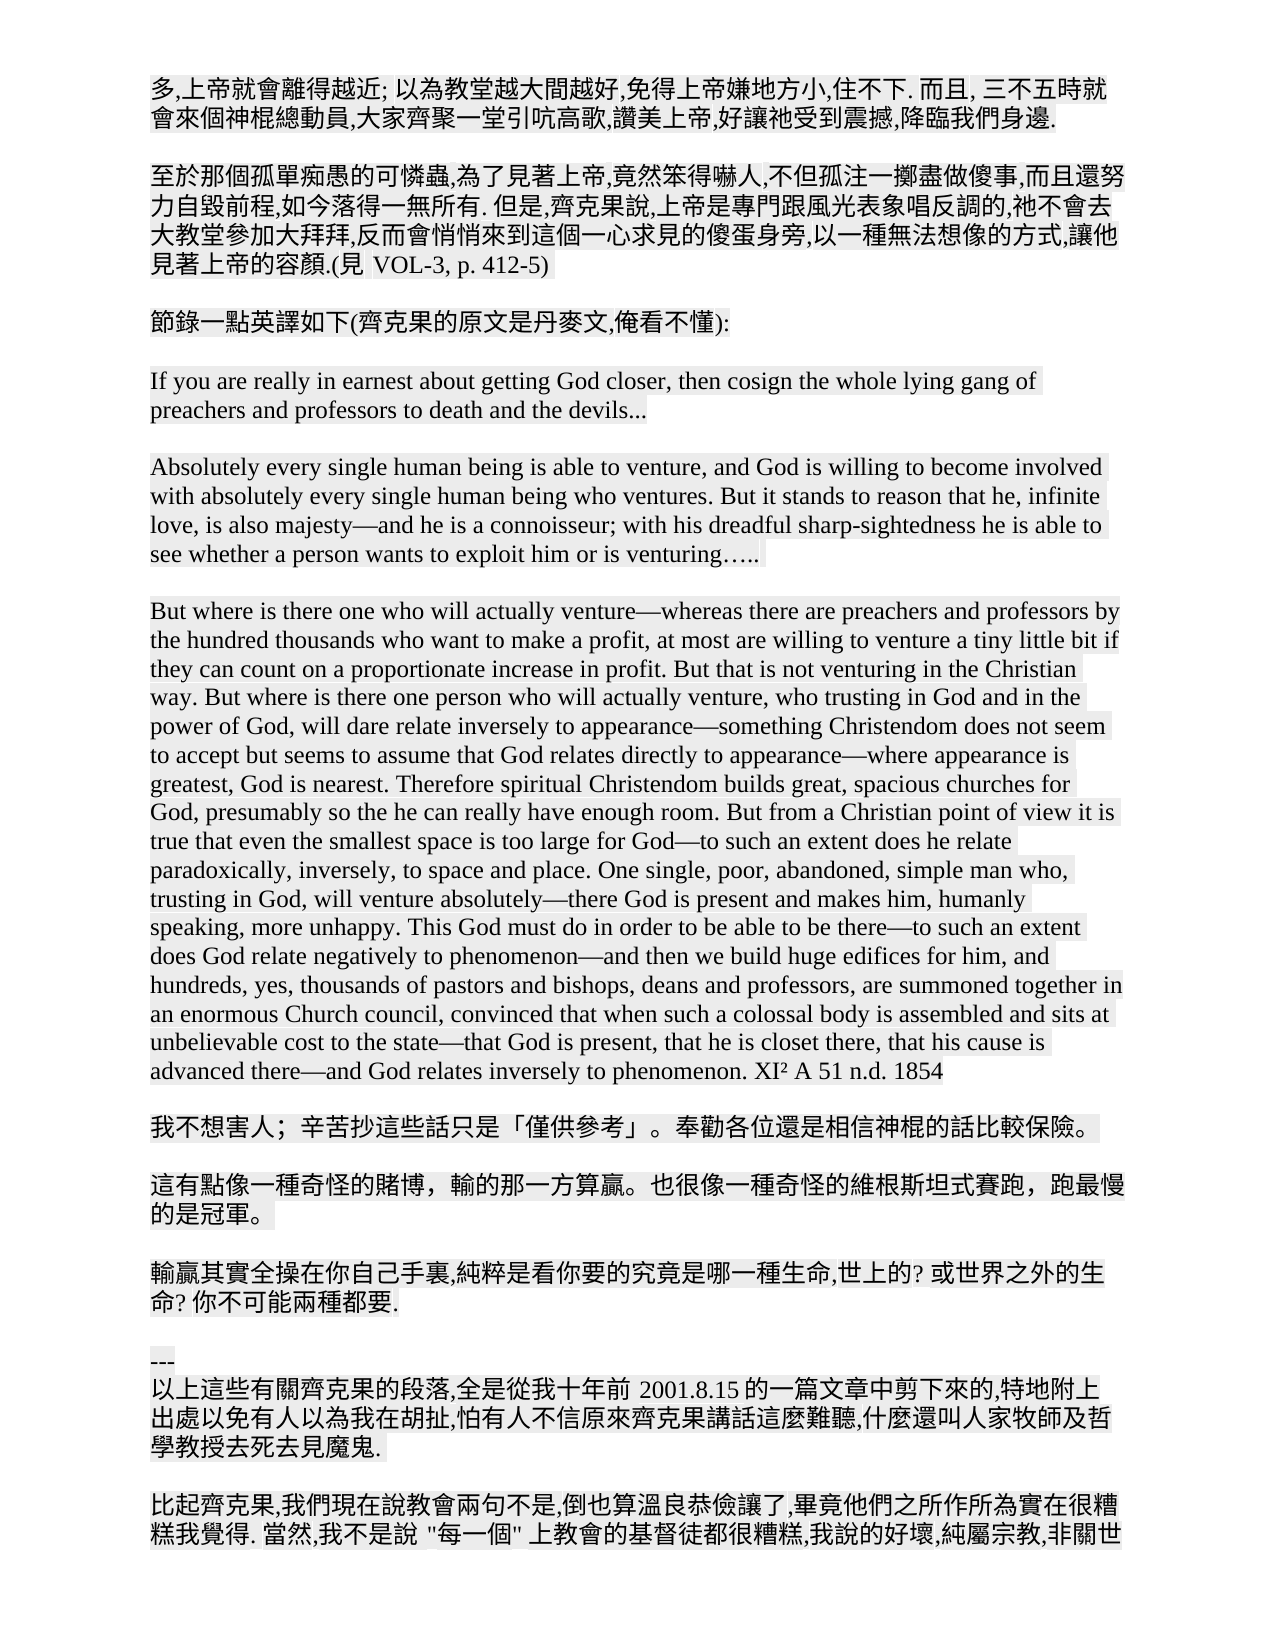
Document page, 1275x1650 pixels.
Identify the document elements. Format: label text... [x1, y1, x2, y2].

text (續) 我真的覺得台灣的教會簡直就是一種藏污納垢的地方,比一般機構或團體充滿更多人性的醜陋面. 小弟無知無德亦無心刻意冒犯,所言若有不敬,還請各位基督徒發揮耶穌精神寬恕我吧!只是我的確是這樣認為. 生平接觸過不少教會與教會人士,其為人處世之無情冷血與殘酷卑鄙及價值觀之猥瑣扭曲,經常讓我感到嘆為觀止,不是普通的恐怖,而是很~恐怖. 面對他們,倫家都好緊張說,怕自己是不是哪裡衣冠不整了或言行粗鄙了或哪一點成就落後了.他們見著了我卻往往很開心,就像看到一個污濁的罪人或失敗者或尚未開化的呆瓜一樣,自信指數立即暴增數百點,而且還可以對我進行各種道德教誨與成功之道的指引. 可是,這些人往往與我一點也不熟,甚至對我一無所知,而且似乎也沒興趣知道更多,不知道為什麼卻也能照樣給我許多心靈指導與道德教誨,經常一口咬定我應該這樣應該那樣,例如我應該看15台,應該捐款給教會,應該去慈善機構當志工,應該參加聖詩般歌頌上帝等等,然後...然後怎麼樣? 然後就會跟他們一樣,一樣 "成功",一樣受人愛戴,一樣飛黃騰達,一樣春心蕩漾...講錯了,是溫馨蕩漾. 這些人好像完全沒有半點病識感,似乎總是覺得自己好神聖好崇高好聖潔好超脫,一言一行都符合道德重整委員會的標準,合乎好國民生活禮儀規範,一副慈眉善目好甜美好溫馨好無邪的模樣,甜美溫馨無邪到好像都不會勃起,好像只要一聽到一句媽咧個逼就會當場心靈污染崩潰口吐白沫. 聽起來好像我是在說我們應該齜牙裂嘴滿口污言穢語才叫做上帝的子民,我倒也無此意. 當我們描繪一種行為外觀時,往往會讓人以為我們是在提出一種行為主義式的陳述. 事實上跟任何特定外在言行無關,只是我們既然無法具體表明那無可言喻者,只好在外顯事物上做描述. 而且,那些自以為高人一等的信徒們,或許他們以為唯有在外顯言行上裝模作樣,才能顯示其內在靈性之不凡,進而鄙視不同言行樣貌者. 但宗教之所以是宗教,又豈是一種行為主義式的言行準則? 宗教之喜樂也絕不是心理學上那種欣喜快樂. 哪天就算耶穌被證實罹患有嚴重憂鬱症,他照樣可以宣稱基督教將帶給人們喜樂,因為此喜樂非彼喜樂. 至少基督教是這樣,它之所謂喜樂完全不是一種心理學概念.基督教要教人得永生,更不是一種醫學概念,它不是要讓你長生不老青春永駐,相反地,聖經說,那些顧全世上性命者都得失去生命,反倒是那些棄絕世俗生命者得著永生. 我喜歡的一位哲學家 Bouwsma 曾引用 "卡拉馬助夫兄弟" 裏的對白說："落在上帝的手裏是一件很~~恐怖的事!" 他說,"有著信仰並不是一件風平浪靜的事,而是充滿眼淚和恐怖，恐懼與顫抖". 齊克果也說,上帝是一種精神,跟表象(appearance)形成一種弔詭的關係. 祂無法被直接指出來,而只能弔詭地指出,以一種弔詭的方式連接到現象. 齊克果的想法簡單可以這麼說: 任何加強表象的作為,便離上帝越遠.例如他說: 當教會越少時,上帝的容顏便也越清楚;當教會越來越宏大壯觀時,上帝便離得越遠;教條越多,上帝也離得越遠;牧師越多,上帝離得更遠, 因為這一切都是在加強表象, 而世俗表象是與上帝對立的. (見 VOL-3, p. 412-5) 齊克果說: 儘管形式上上帝的語言很像人類用語,但事實上,上帝的語言跟人類所有語言性質上完全不同;上帝的語言是倒過來用的,比方說:上帝說失去世上生命便是得到 (gain),擁有世上生命就是失去(loss),我們雖然也用 "得到" 與 "失去" 這些字眼,但我們並不是用到精神意義上來, 而只是一種表象用語,所以我們所理解的恰恰跟上帝所說的正好相反. 我們用“我們的語言”把上帝給說跑了說遠了,所以我們現在正等待新使徒的誕生,因為我們已經把舊使徒所派發的功課全都做完了.(見VOL-3, p. 11) 齊克果說: 基督徒就是藉著表象言行逐步遠離上帝,基督教史變成一種藉著加強表象而遠離上帝的歷史, 因為上帝被視為好像可以改善、可以進步似的. 基督徒藉著建立教會和紀念碑以及無數的牧師,禮貌地移走上帝. 齊克果又說: 離上帝最遠的就是基督教,如果我對別人這樣說, 他們一定會排斥我,他們不會說: 你講得很好啊,那就讓我們把牧師人數給弄成一千倍吧,這樣我們大家才能遠離上帝. 齊克果說: 一個基督徒,生命中卻沒有任何傷痕,這在我看來是完全不可能的. 他說,我們不應該對上帝說: 上帝啊,我要在我的感情裏給你一個位置,但不能給你更多空間了, 因為我不想變成世人的笑柄,因為透過跟你的關係,我的生命將會變得與這世界格格不入(heterogeneous). 齊克果說:當一個人跟上帝建立起一種關係,你馬上很容易就會看出他的跛腳,他在這世上將寸步難行;他得忍受自己的生命跟這世界格格不入的巨大痛苦. (見VOL-2, p. 123) 齊克果說: 如果你真的希望上帝靠近你, 那就讓這幫說謊的牧師和(哲學或神學)教授去死去見鬼吧, 他們這幫人說謊成性,給聖經做了多麼優秀的解釋啊! 可是,我要告訴你,上帝可是個行家哦,祂眼光很銳利,祂知道誰在利用祂,誰在吃他豆腐,祂也知道誰才是真的冒險尋覓祂的蹤影. 齊克果說: 以一點點根本微不足道的風險來博取龐大利益的,這不叫冒險,真正的冒險是那些敢於和世俗表象唱反調的可憐蟲,他拿命去做的是根本不可能成功的事. 但是,這時候,上帝卻會悄悄地來到他身邊,不是要讓他贏得風光和榮華富貴,而是要讓他更慘. 齊克果接著說: 而那些神棍真是他媽的很體貼啊,他們努力建造宏偉的大教堂,以為花費越多,上帝就會離得越近; 以為教堂越大間越好,免得上帝嫌地方小,住不下. 而且, 三不五時就會來個神棍總動員,大家齊聚一堂引吭高歌,讚美上帝,好讓祂受到震撼,降臨我們身邊. 至於那個孤單痴愚的可憐蟲,為了見著上帝,竟然笨得嚇人,不但孤注一擲盡做傻事,而且還努力自毀前程,如今落得一無所有. 但是,齊克果說,上帝是專門跟風光表象唱反調的,祂不會去大教堂參加大拜拜,反而會悄悄來到這個一心求見的傻蛋身旁,以一種無法想像的方式,讓他見著上帝的容顏.(見 VOL-3, p. 412-5) 節錄一點英譯如下(齊克果的原文是丹麥文,俺看不懂): If you are really in earnest about getting God closer, then cosign the whole lying gang of preachers and professors to death and the devils... Absolutely every single human being is able to venture, and God is willing to become involved with absolutely every single human being who ventures. But it stands to reason that he, infinite love, is also majesty—and he is a connoisseur; with his dreadful sharp-sightedness he is able to see whether a person wants to exploit him or is venturing….. But where is there one who will actually venture—whereas there are preachers and professors by the hundred thousands who want to make a profit, at most are willing to venture a tiny little bit if they can count on a proportionate increase in profit. But that is not venturing in the Christian way. But where is there one person who will actually venture, who trusting in God and in the power of God, will dare relate inversely to appearance—something Christendom does not seem to accept but seems to assume that God relates directly to appearance—where appearance is greatest, God is nearest. Therefore spiritual Christendom builds great, spacious churches for God, presumably so the he can really have enough room. But from a Christian point of view it is true that even the smallest space is too large for God—to such an extent does he relate paradoxically, inversely, to space and place. One single, poor, abandoned, simple man who, trusting in God, will venture absolutely—there God is present and makes him, humanly speaking, more unhappy. This God must do in order to be able to be there—to such an extent does God relate negatively to phenomenon—and then we build huge edifices for him, and hundreds, yes, thousands of pastors and bishops, deans and professors, are summoned together in an enormous Church council, convinced that when such a colossal body is assembled and sits at unbelievable cost to the state—that God is present, that he is closet there, that his cause is advanced there—and God relates inversely to phenomenon. XI² A 51 n.d. 1854 我不想害人；辛苦抄這些話只是「僅供參考」。奉勸各位還是相信神棍的話比較保險。 這有點像一種奇怪的賭博，輸的那一方算贏。也很像一種奇怪的維根斯坦式賽跑，跑最慢的是冠軍。 輸贏其實全操在你自己手裏,純粹是看你要的究竟是哪一種生命,世上的? 或世界之外的生命? 你不可能兩種都要. --- 以上這些有關齊克果的段落,全是從我十年前 2001.8.15的一篇文章中剪下來的,特地附上出處以免有人以為我在胡扯,怕有人不信原來齊克果講話這麼難聽,什麼還叫人家牧師及哲學教授去死去見魔鬼. 比起齊克果,我們現在說教會兩句不是,倒也算溫良恭儉讓了,畢竟他們之所作所為實在很糟糕我覺得. 當然,我不是說 "每一個" 上教會的基督徒都很糟糕,我說的好壞,純屬宗教,非關世俗. 教會或許做過一些好事,但教會畢竟不是一種慈善團體,做再多好事絲毫無法增加其宗教性. 更何況我其實也看不出來哪個教會做過什麼值得惦記的好事,倒是一堆充滿強烈虛榮非常自以為是的人. [150, 75, 1125, 1550]
